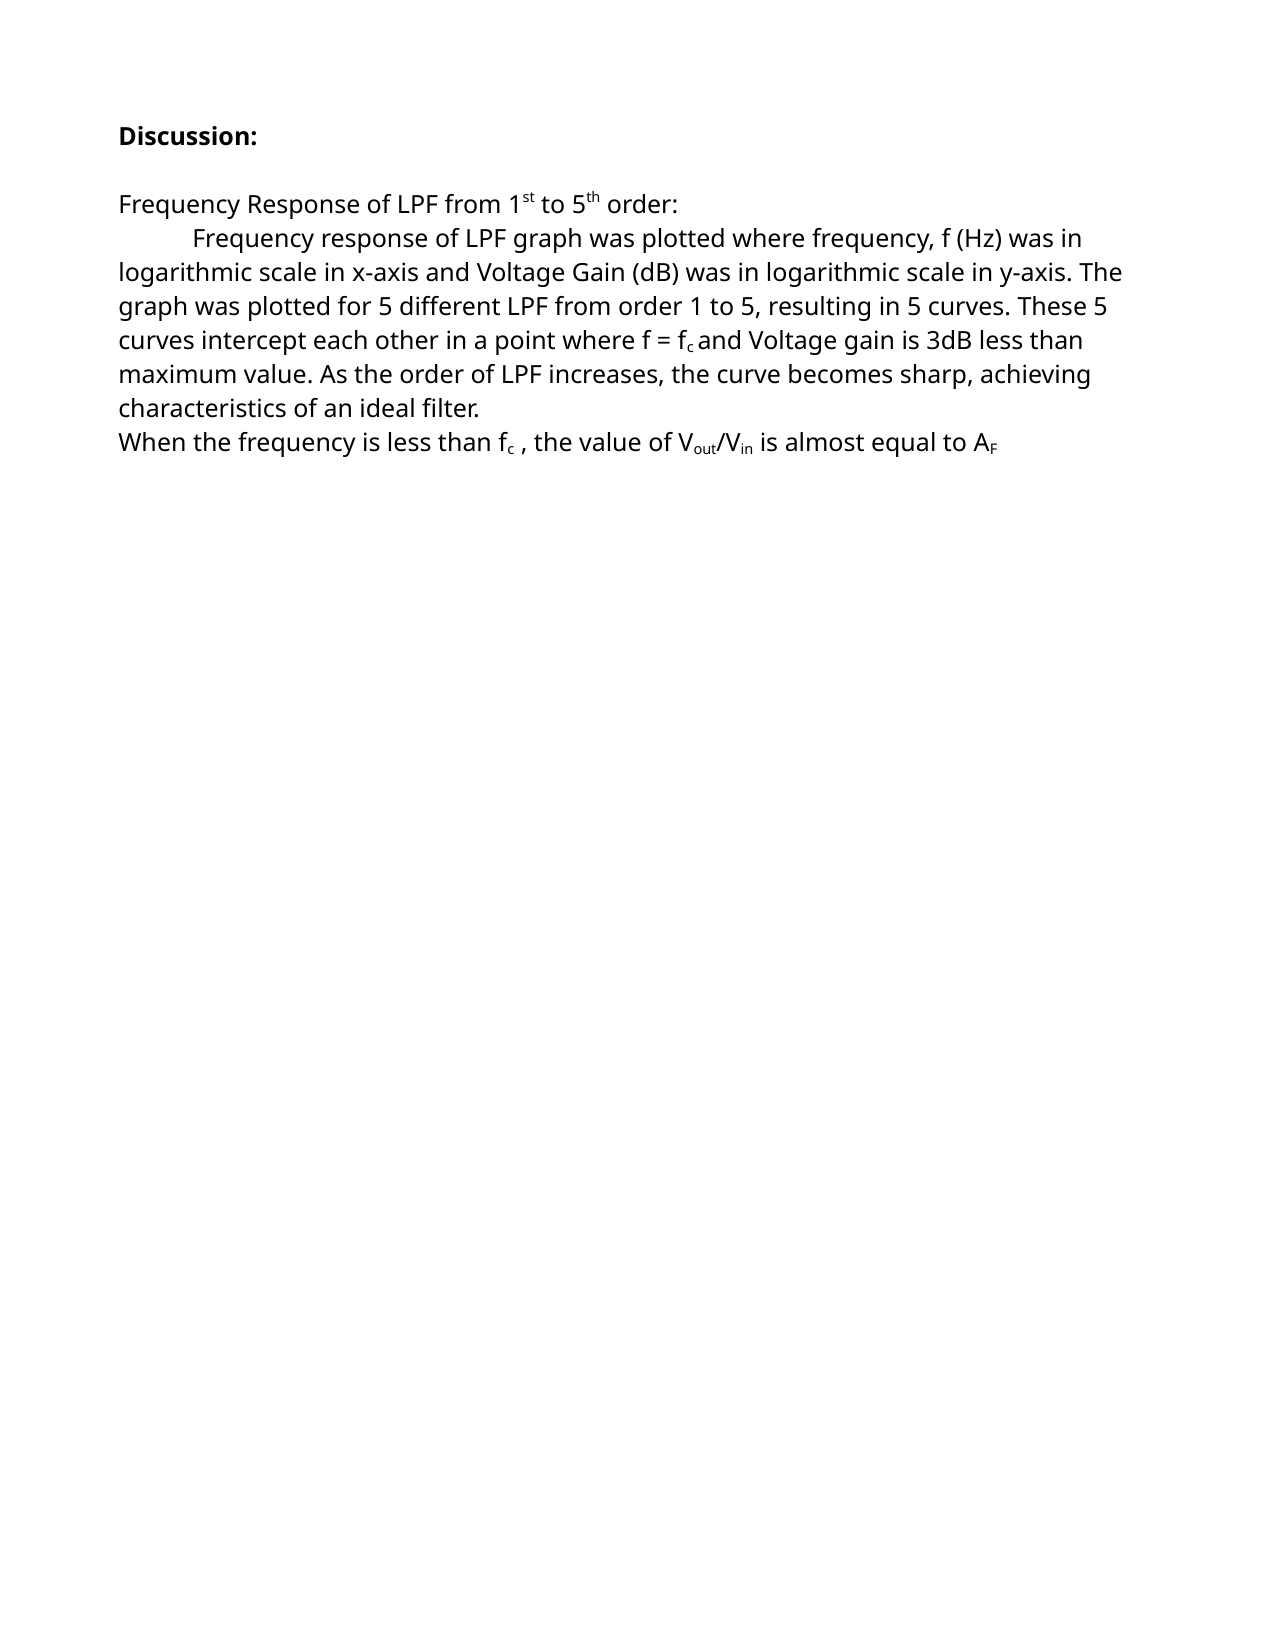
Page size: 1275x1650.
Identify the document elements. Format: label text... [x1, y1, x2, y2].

text Discussion: [118, 118, 1157, 152]
text Frequency Response of LPF from 1st to 5th order: [118, 186, 1157, 220]
text Frequency response of LPF graph was plotted where frequency, f (Hz) was in logarithmic scale in x-axis and Voltage Gain (dB) was in logarithmic scale in y-axis. The graph was plotted for 5 different LPF from order 1 to 5, resulting in 5 curves. These 5 curves intercept each other in a point where f = fc and Voltage gain is 3dB less than maximum value. As the order of LPF increases, the curve becomes sharp, achieving characteristics of an ideal filter. When the frequency is less than fc , the value of Vout/Vin is almost equal to AF [118, 220, 1157, 459]
